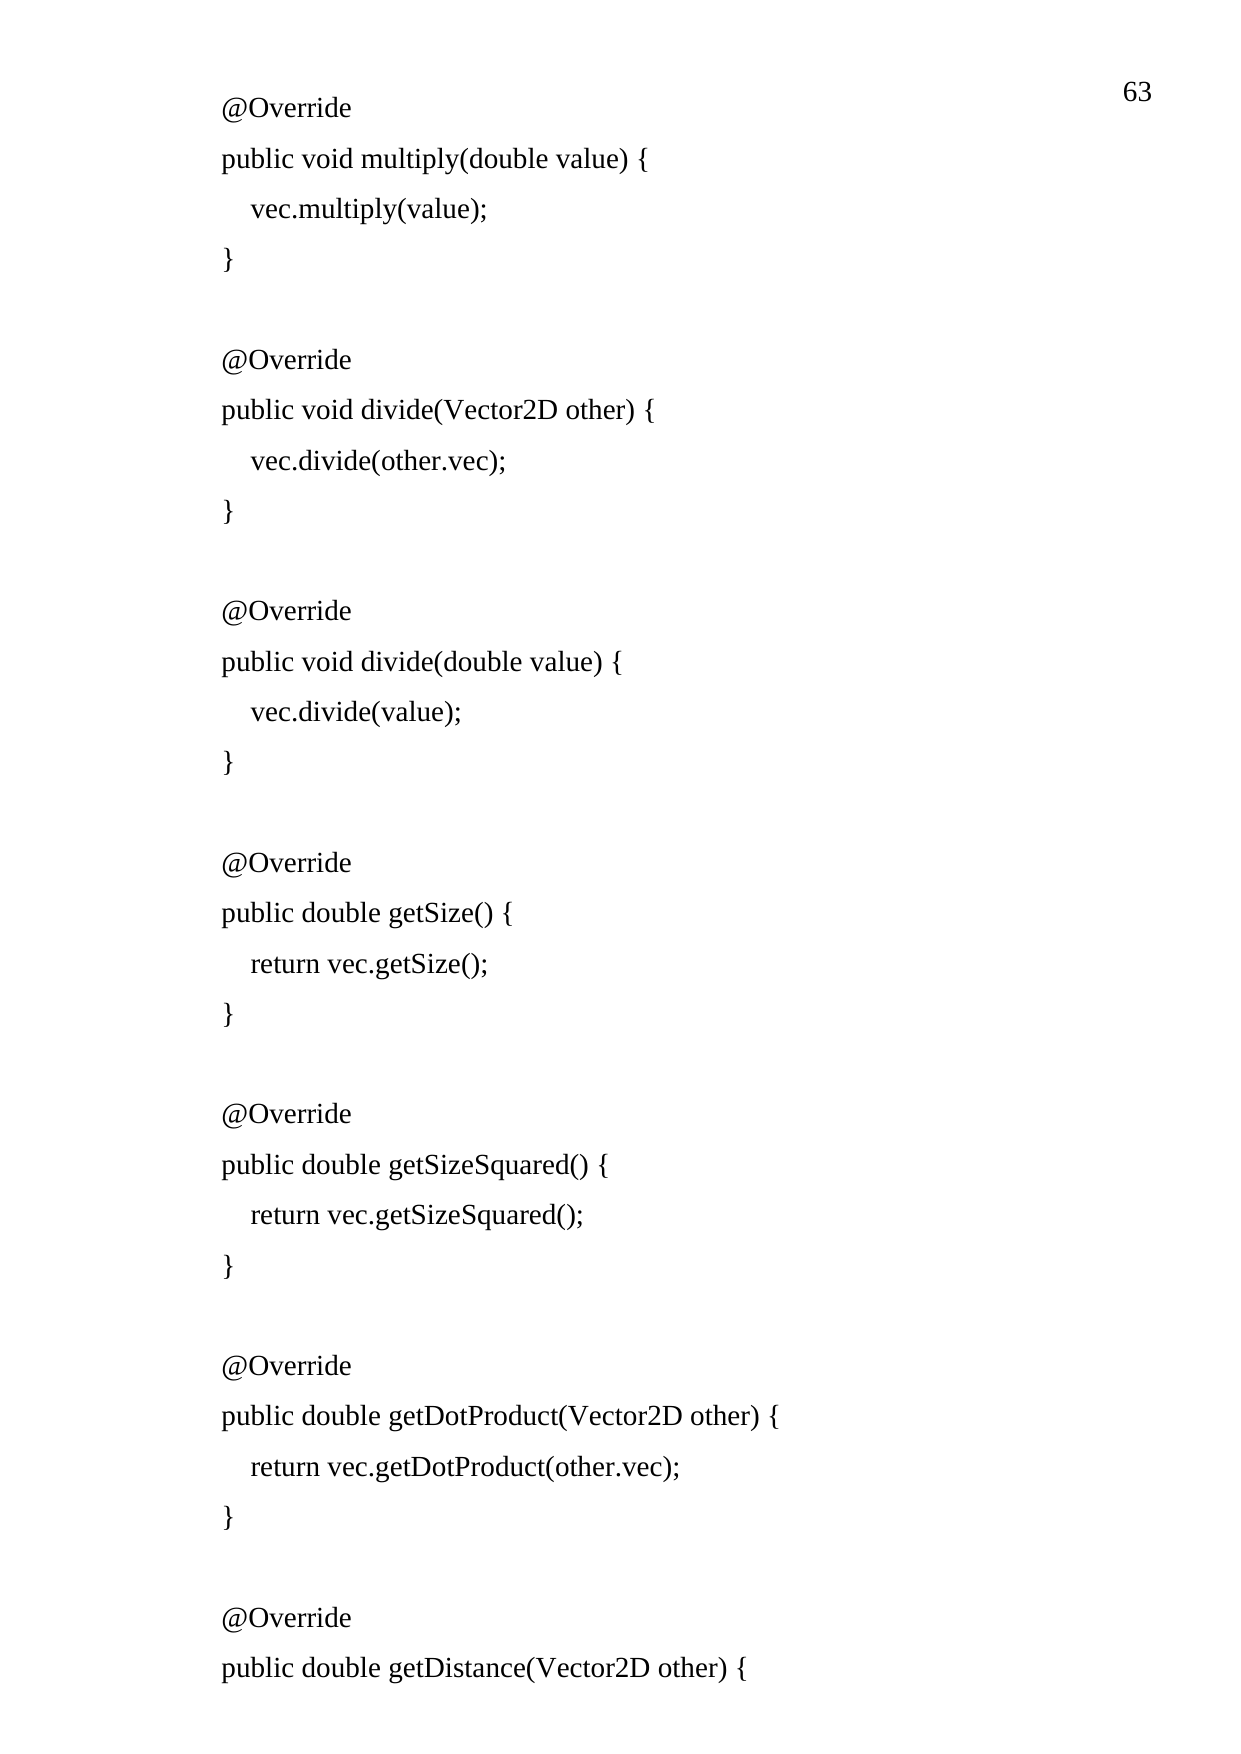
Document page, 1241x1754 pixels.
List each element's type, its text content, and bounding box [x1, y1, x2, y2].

text @Override [118, 90, 1122, 124]
text public double getDistance(Vector2D other) { [118, 1650, 1122, 1684]
text } [118, 744, 1122, 778]
text public double getDotProduct(Vector2D other) { [118, 1398, 1122, 1432]
text public double getSizeSquared() { [118, 1147, 1122, 1181]
text } [118, 1499, 1122, 1533]
text @Override [118, 1348, 1122, 1382]
text @Override [118, 593, 1122, 627]
text @Override [118, 342, 1122, 376]
text } [118, 493, 1122, 526]
text public void divide(double value) { [118, 644, 1122, 677]
text @Override [118, 1600, 1122, 1633]
text vec.multiply(value); [118, 191, 1122, 224]
text return vec.getSizeSquared(); [118, 1197, 1122, 1231]
text } [118, 1248, 1122, 1281]
text @Override [118, 845, 1122, 879]
text } [118, 241, 1122, 275]
text public double getSize() { [118, 895, 1122, 929]
text public void multiply(double value) { [118, 141, 1122, 174]
text vec.divide(value); [118, 694, 1122, 728]
text public void divide(Vector2D other) { [118, 392, 1122, 426]
text return vec.getSize(); [118, 946, 1122, 979]
text @Override [118, 1097, 1122, 1130]
text return vec.getDotProduct(other.vec); [118, 1449, 1122, 1482]
text vec.divide(other.vec); [118, 443, 1122, 476]
text } [118, 996, 1122, 1029]
